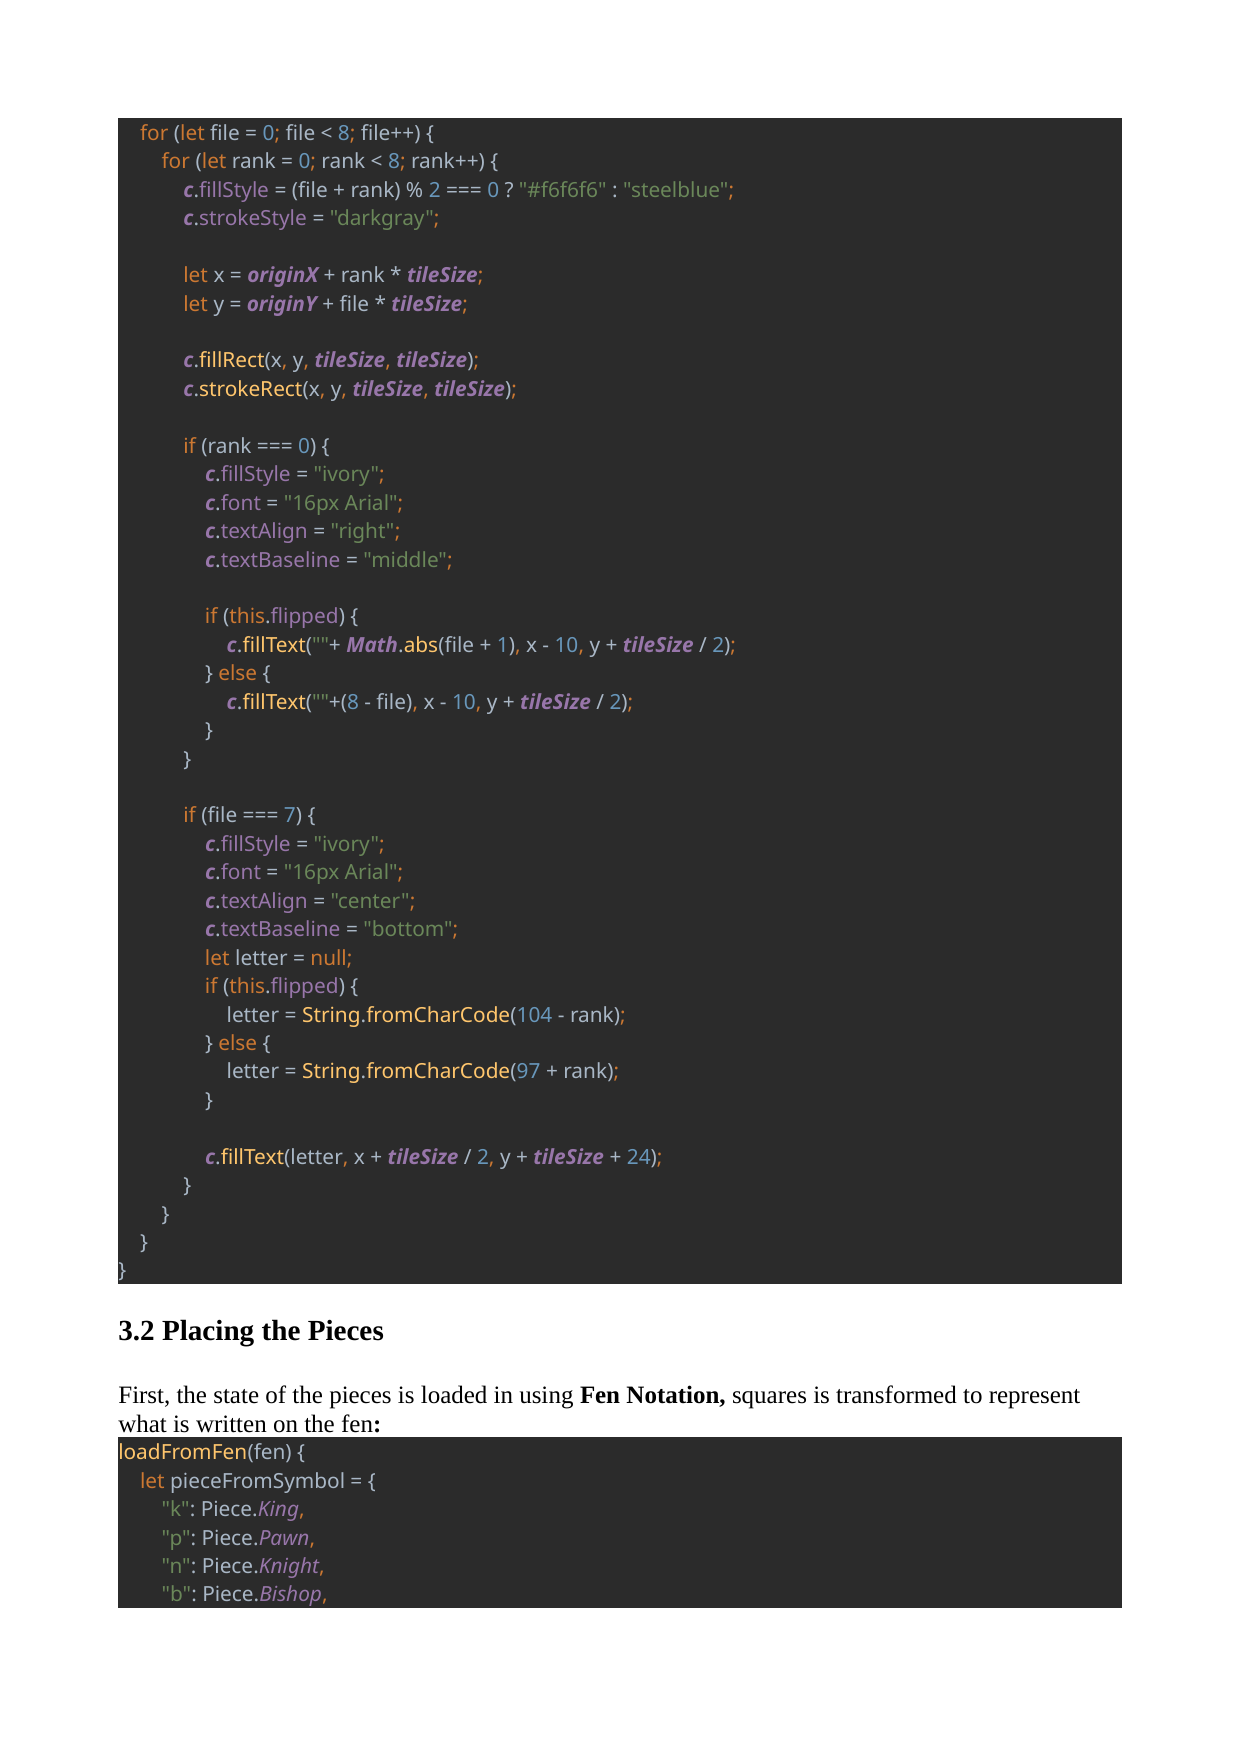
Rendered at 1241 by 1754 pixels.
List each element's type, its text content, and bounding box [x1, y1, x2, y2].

text First, the state of the pieces is loaded in using Fen Notation, squares is transformed to represent what is written on the fen: [118, 1380, 1122, 1437]
text loadFromFen(fen) { let pieceFromSymbol = { "k": Piece.King, "p": Piece.Pawn, "n": Piece.Knight, "b": Piece.Bishop, [118, 1437, 1122, 1608]
text 3.2 Placing the Pieces [118, 1313, 1122, 1346]
text for (let file = 0; file < 8; file++) { for (let rank = 0; rank < 8; rank++) { c.fillStyle = (file + rank) % 2 === 0 ? "#f6f6f6" : "steelblue"; c.strokeStyle = "darkgray"; let x = originX + rank * tileSize; let y = originY + file * tileSize; c.fillRect(x, y, tileSize, tileSize); c.strokeRect(x, y, tileSize, tileSize); if (rank === 0) { c.fillStyle = "ivory"; c.font = "16px Arial"; c.textAlign = "right"; c.textBaseline = "middle"; if (this.flipped) { c.fillText(""+ Math.abs(file + 1), x - 10, y + tileSize / 2); } else { c.fillText(""+(8 - file), x - 10, y + tileSize / 2); } } if (file === 7) { c.fillStyle = "ivory"; c.font = "16px Arial"; c.textAlign = "center"; c.textBaseline = "bottom"; let letter = null; if (this.flipped) { letter = String.fromCharCode(104 - rank); } else { letter = String.fromCharCode(97 + rank); } c.fillText(letter, x + tileSize / 2, y + tileSize + 24); } } } } [118, 118, 1122, 1284]
